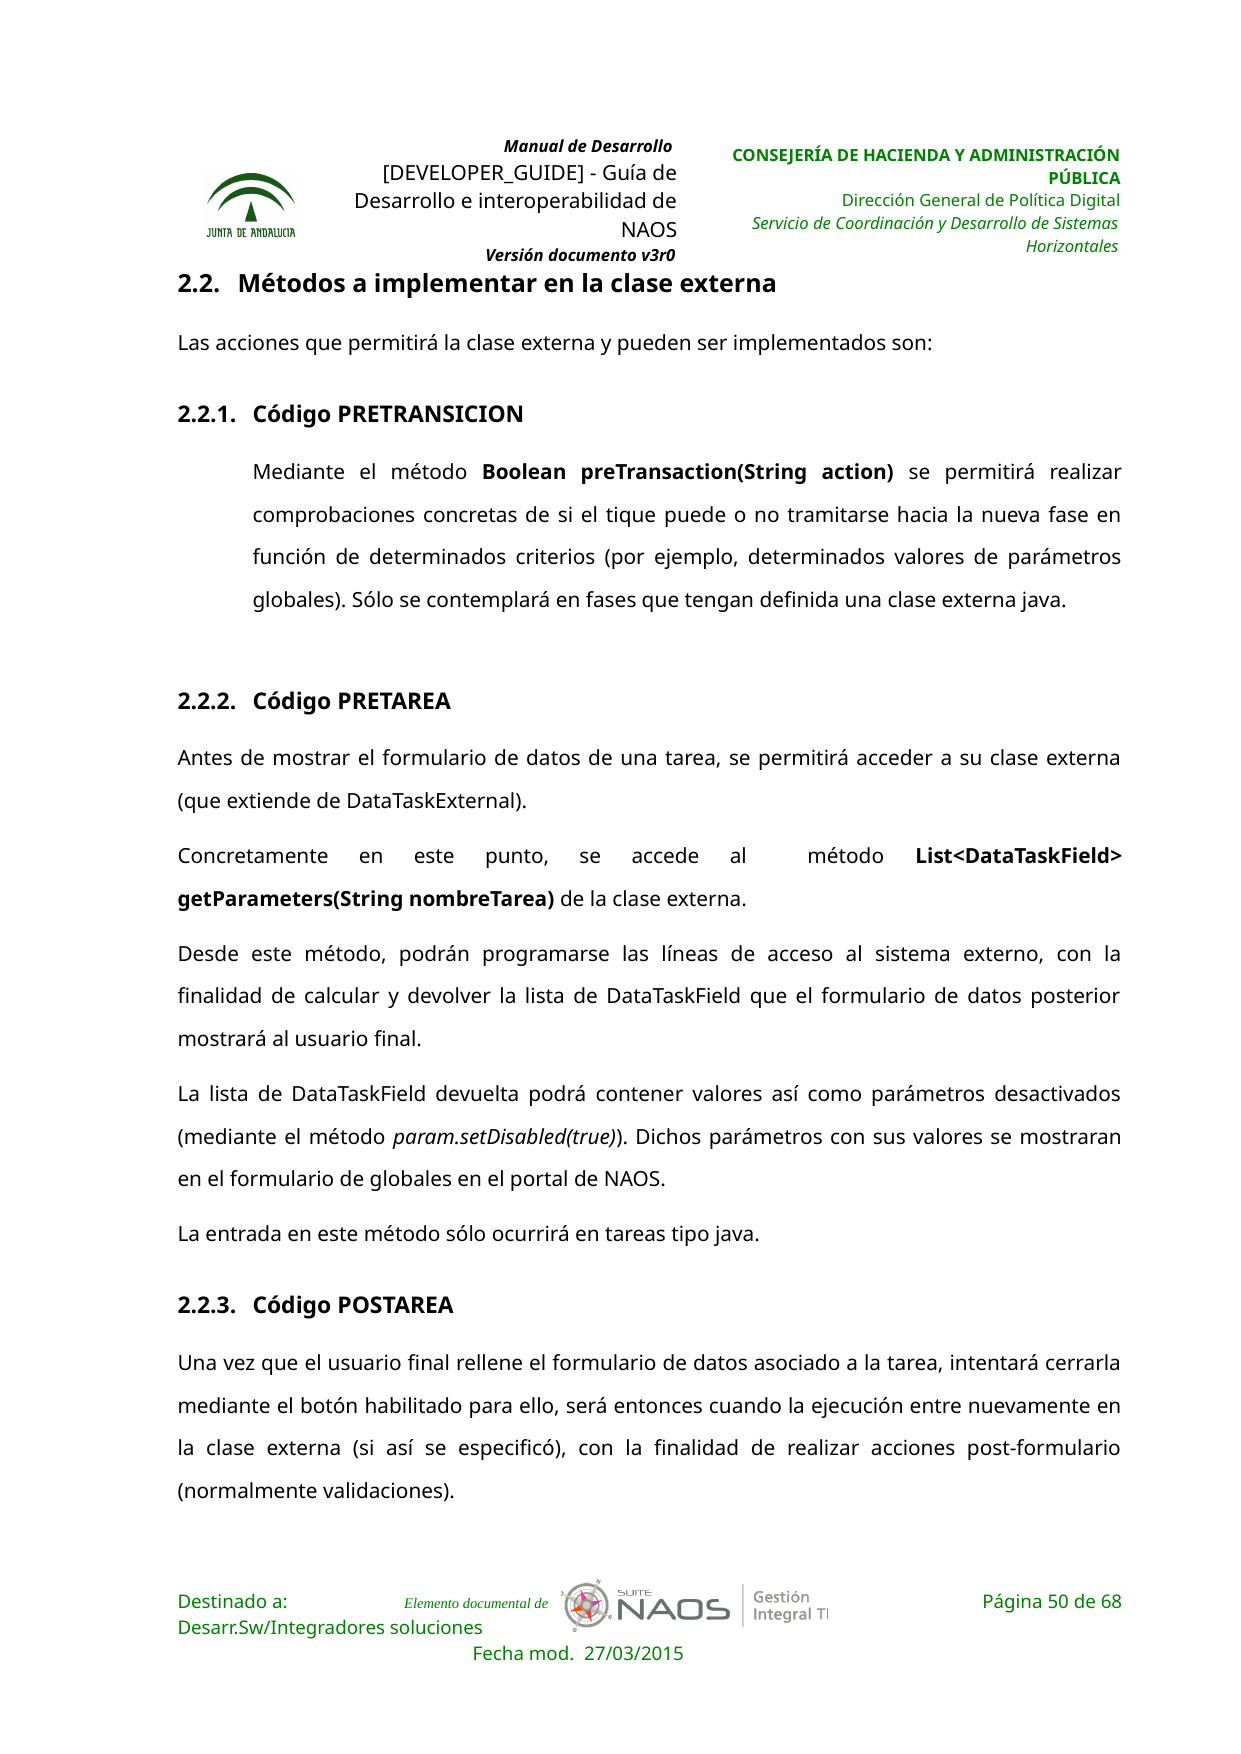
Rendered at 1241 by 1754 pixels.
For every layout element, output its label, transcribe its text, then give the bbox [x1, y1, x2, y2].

text Desde este método, podrán programarse las líneas de acceso al sistema externo, con la finalidad de calcular y devolver la lista de DataTaskField que el formulario de datos posterior mostrará al usuario final. [177, 939, 1122, 1053]
picture [560, 1579, 829, 1632]
text Concretamente en este punto, se accede al método List<DataTaskField> getParameters(String nombreTarea) de la clase externa. [177, 841, 1122, 912]
list Mediante el método Boolean preTransaction(String action) se permitirá realizar comprobaciones concretas de si el tique puede o no tramitarse hacia la nueva fase en función de determinados criterios (por ejemplo, determinados valores de parámetros globales). Sólo se contemplará en fases que tengan definida una clase externa java. [215, 457, 1122, 613]
text La lista de DataTaskField devuelta podrá contener valores así como parámetros desactivados (mediante el método param.setDisabled(true)). Dichos parámetros con sus valores se mostraran en el formulario de globales en el portal de NAOS. [177, 1079, 1122, 1193]
text La entrada en este método sólo ocurrirá en tareas tipo java. [177, 1219, 1122, 1248]
picture [201, 173, 298, 241]
text Antes de mostrar el formulario de datos de una tarea, se permitirá acceder a su clase externa (que extiende de DataTaskExternal). [177, 743, 1122, 814]
subtitle Código PRETRANSICION [177, 398, 1122, 430]
text Una vez que el usuario final rellene el formulario de datos asociado a la tarea, intentará cerrarla mediante el botón habilitado para ello, será entonces cuando la ejecución entre nuevamente en la clase externa (si así se especificó), con la finalidad de realizar acciones post-formulario (normalmente validaciones). [177, 1348, 1122, 1504]
subtitle Métodos a implementar en la clase externa [177, 266, 1122, 300]
subtitle Código PRETAREA [177, 685, 1122, 716]
subtitle Código POSTAREA [177, 1289, 1122, 1321]
text Las acciones que permitirá la clase externa y pueden ser implementados son: [177, 328, 1122, 357]
